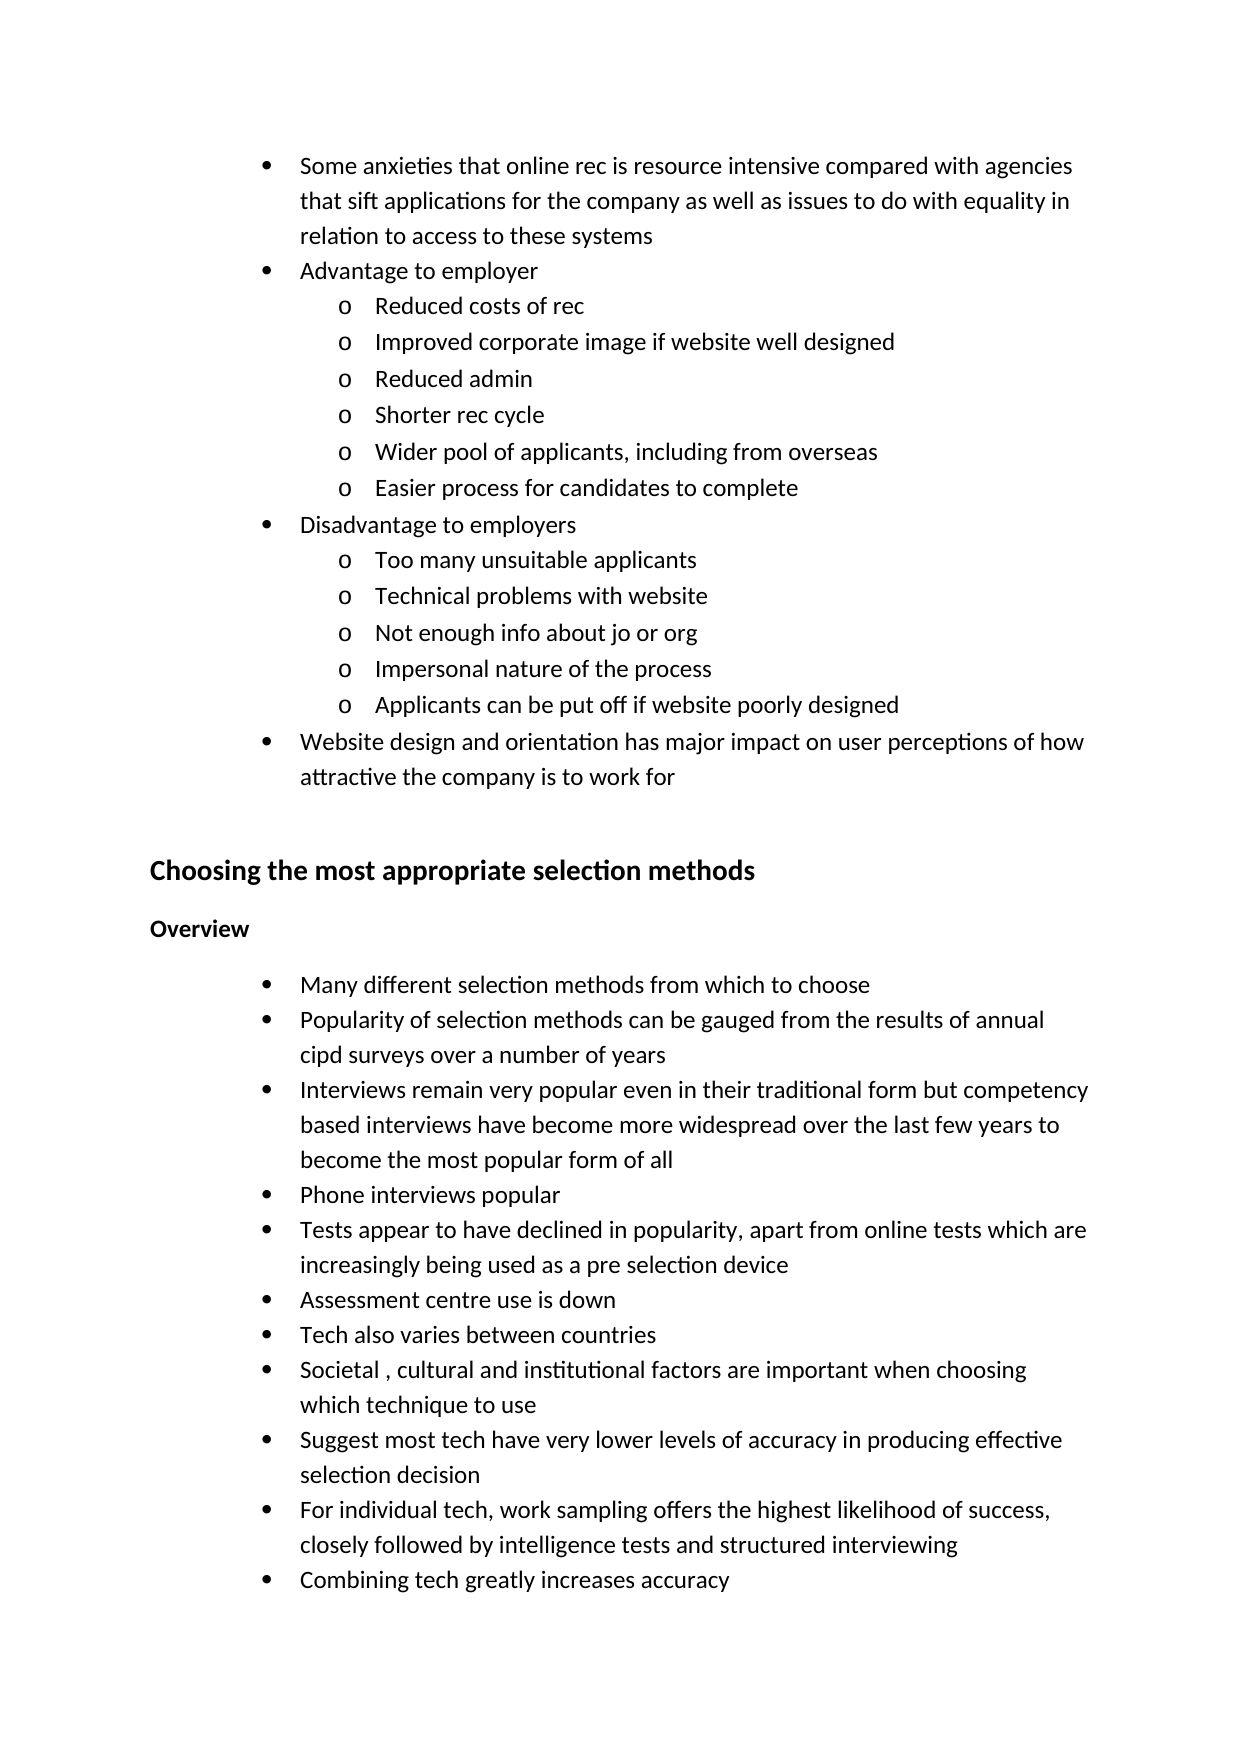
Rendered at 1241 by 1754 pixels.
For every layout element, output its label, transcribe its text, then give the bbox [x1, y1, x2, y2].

list Tests appear to have declined in popularity, apart from online tests which are increasingly being used as a pre selection device [262, 1214, 1090, 1280]
list Phone interviews popular [262, 1179, 1090, 1210]
list Website design and orientation has major impact on user perceptions of how attractive the company is to work for [262, 726, 1090, 792]
list Too many unsuitable applicants [337, 544, 1090, 576]
list Many different selection methods from which to choose [262, 969, 1090, 1000]
list Disadvantage to employers [262, 509, 1090, 539]
list Tech also varies between countries [262, 1319, 1090, 1350]
list Popularity of selection methods can be gauged from the results of annual cipd surveys over a number of years [262, 1004, 1090, 1070]
list Wider pool of applicants, including from overseas [337, 436, 1090, 468]
list Advantage to employer [262, 255, 1090, 286]
list Shorter rec cycle [337, 399, 1090, 431]
list Societal , cultural and institutional factors are important when choosing which technique to use [262, 1354, 1090, 1420]
list Reduced admin [337, 363, 1090, 395]
list Suggest most tech have very lower levels of accuracy in producing effective selection decision [262, 1424, 1090, 1490]
list Interviews remain very popular even in their traditional form but competency based interviews have become more widespread over the last few years to become the most popular form of all [262, 1074, 1090, 1175]
list Combining tech greatly increases accuracy [262, 1564, 1090, 1595]
list Reduced costs of rec [337, 290, 1090, 322]
list Impersonal nature of the process [337, 653, 1090, 685]
text Choosing the most appropriate selection methods [150, 852, 1090, 887]
list Not enough info about jo or org [337, 617, 1090, 648]
text Overview [150, 914, 1090, 944]
list Technical problems with website [337, 580, 1090, 612]
list Applicants can be put off if website poorly designed [337, 689, 1090, 721]
list Some anxieties that online rec is resource intensive compared with agencies that sift applications for the company as well as issues to do with equality in relation to access to these systems [262, 150, 1090, 251]
list Easier process for candidates to complete [337, 472, 1090, 504]
list For individual tech, work sampling offers the highest likelihood of success, closely followed by intelligence tests and structured interviewing [262, 1494, 1090, 1560]
list Assessment centre use is down [262, 1284, 1090, 1315]
list Improved corporate image if website well designed [337, 326, 1090, 358]
